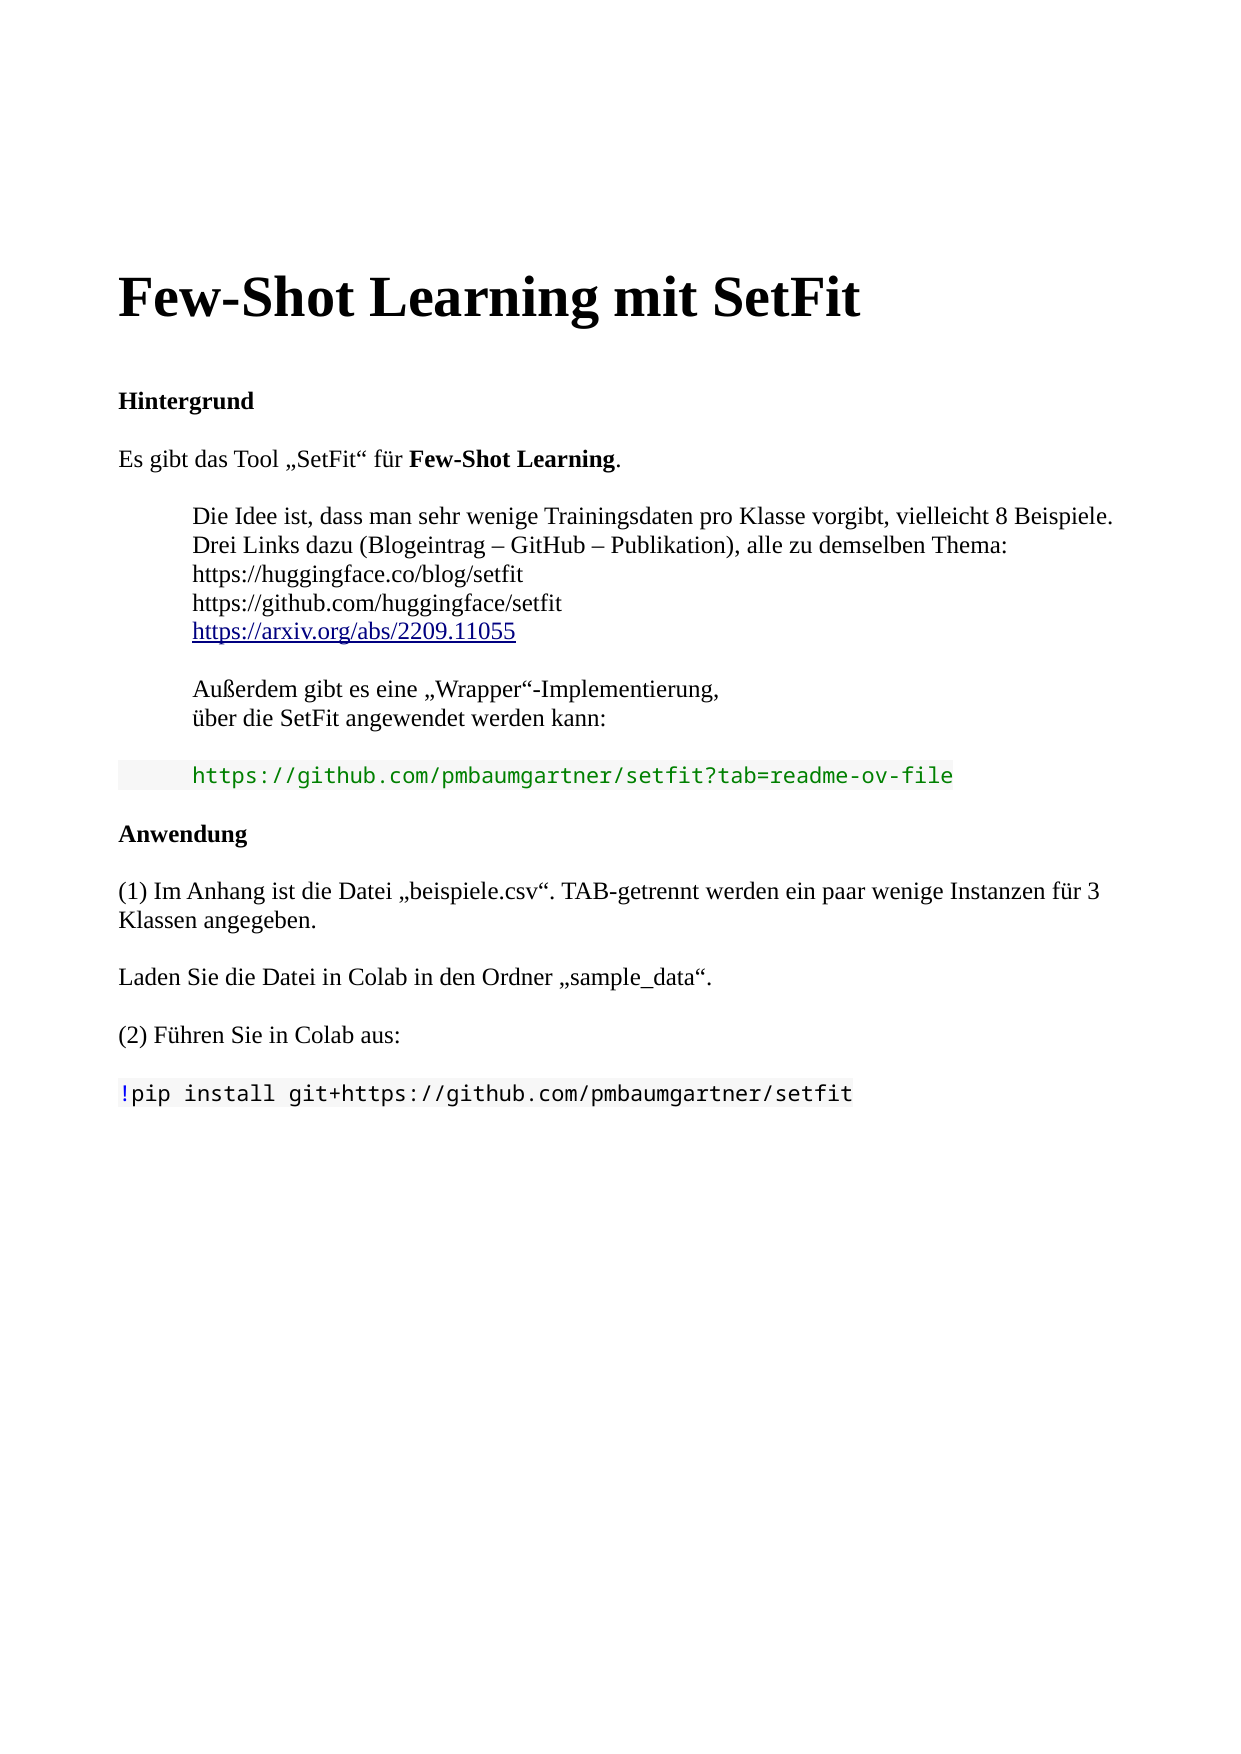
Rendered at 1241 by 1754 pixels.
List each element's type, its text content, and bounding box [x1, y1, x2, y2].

text Es gibt das Tool „SetFit“ für Few-Shot Learning. [118, 444, 1122, 473]
text Laden Sie die Datei in Colab in den Ordner „sample_data“. [118, 962, 1122, 991]
text Few-Shot Learning mit SetFit [118, 262, 1122, 329]
text https://github.com/pmbaumgartner/setfit?tab=readme-ov-file [118, 760, 1122, 790]
text https://github.com/huggingface/setfit [118, 588, 1122, 616]
text Drei Links dazu (Blogeintrag – GitHub – Publikation), alle zu demselben Thema: [118, 530, 1122, 559]
text über die SetFit angewendet werden kann: [118, 703, 1122, 731]
text https://arxiv.org/abs/2209.11055 [118, 616, 1122, 645]
text Anwendung [118, 819, 1122, 847]
text https://huggingface.co/blog/setfit [118, 559, 1122, 588]
text Die Idee ist, dass man sehr wenige Trainingsdaten pro Klasse vorgibt, vielleicht 8 Beispiele. [118, 501, 1122, 530]
text (1) Im Anhang ist die Datei „beispiele.csv“. TAB-getrennt werden ein paar wenige Instanzen für 3 Klassen angegeben. [118, 876, 1122, 934]
text (2) Führen Sie in Colab aus: [118, 1020, 1122, 1049]
text Hintergrund [118, 386, 1122, 415]
text !pip install git+https://github.com/pmbaumgartner/setfit [118, 1077, 1122, 1107]
text Außerdem gibt es eine „Wrapper“-Implementierung, [118, 674, 1122, 703]
